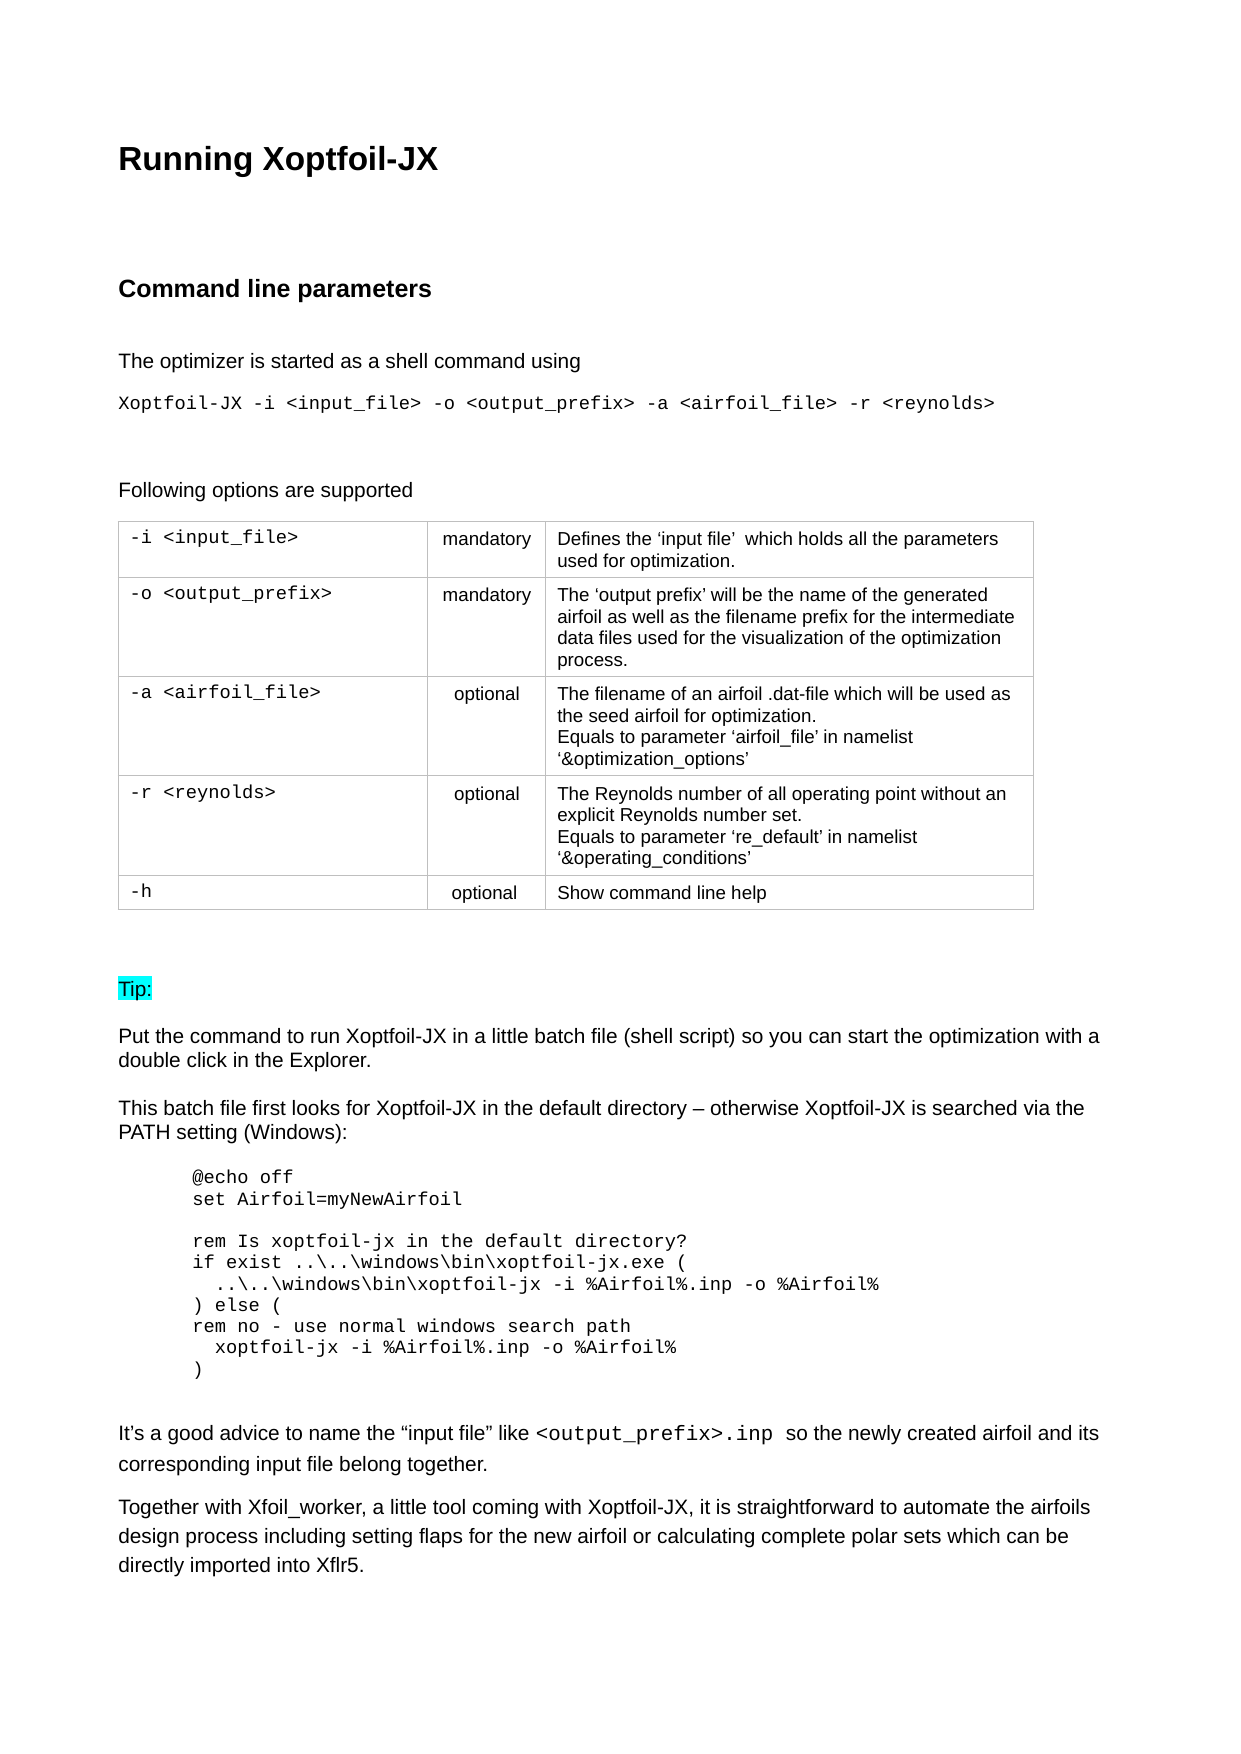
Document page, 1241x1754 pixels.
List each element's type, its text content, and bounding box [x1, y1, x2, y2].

text ..\..\windows\bin\xoptfoil-jx -i %Airfoil%.inp -o %Airfoil% [192, 1274, 1122, 1296]
text if exist ..\..\windows\bin\xoptfoil-jx.exe ( [192, 1253, 1122, 1274]
text ) else ( [192, 1296, 1122, 1317]
table_cell The ‘output prefix’ will be the name of the generated airfoil as well as the filename prefix for the intermediate data files used for the visualization of the optimization process. [546, 578, 1033, 676]
table_cell optional [428, 876, 545, 909]
table_cell optional [428, 677, 545, 775]
table_cell -r <reynolds> [119, 776, 427, 874]
table_cell mandatory [428, 578, 545, 676]
subtitle Running Xoptfoil-JX [118, 139, 1122, 177]
text Together with Xfoil_worker, a little tool coming with Xoptfoil-JX, it is straightforward to automate the airfoils design process including setting flaps for the new airfoil or calculating complete polar sets which can be directly imported into Xflr5. [118, 1495, 1122, 1576]
table_header -i <input_file> [119, 522, 427, 577]
text It’s a good advice to name the “input file” like <output_prefix>.inp so the newly created airfoil and its corresponding input file belong together. [118, 1421, 1122, 1476]
table_cell -a <airfoil_file> [119, 677, 427, 775]
subtitle Command line parameters [118, 274, 1122, 303]
text Tip: [118, 976, 1122, 1000]
text set Airfoil=myNewAirfoil [192, 1189, 1122, 1211]
table_header Defines the ‘input file’ which holds all the parameters used for optimization. [546, 522, 1033, 577]
table_cell -o <output_prefix> [119, 578, 427, 676]
text xoptfoil-jx -i %Airfoil%.inp -o %Airfoil% [192, 1338, 1122, 1359]
table_cell Show command line help [546, 876, 1033, 909]
text Xoptfoil-JX -i <input_file> -o <output_prefix> -a <airfoil_file> -r <reynolds> [118, 392, 1122, 415]
table_header mandatory [428, 522, 545, 577]
text Following options are supported [118, 478, 1122, 502]
table_cell optional [428, 776, 545, 874]
text This batch file first looks for Xoptfoil-JX in the default directory – otherwise Xoptfoil-JX is searched via the PATH setting (Windows): [118, 1096, 1122, 1144]
table_cell The filename of an airfoil .dat-file which will be used as the seed airfoil for optimization. Equals to parameter ‘airfoil_file’ in namelist ‘&optimization_options’ [546, 677, 1033, 775]
table_cell -h [119, 876, 427, 909]
table_cell The Reynolds number of all operating point without an explicit Reynolds number set. Equals to parameter ‘re_default’ in namelist ‘&operating_conditions’ [546, 776, 1033, 874]
text The optimizer is started as a shell command using [118, 349, 1122, 373]
text rem Is xoptfoil-jx in the default directory? [192, 1232, 1122, 1253]
text ) [192, 1359, 1122, 1381]
text rem no - use normal windows search path [192, 1317, 1122, 1338]
text @echo off [192, 1168, 1122, 1189]
text Put the command to run Xoptfoil-JX in a little batch file (shell script) so you can start the optimization with a double click in the Explorer. [118, 1024, 1122, 1072]
